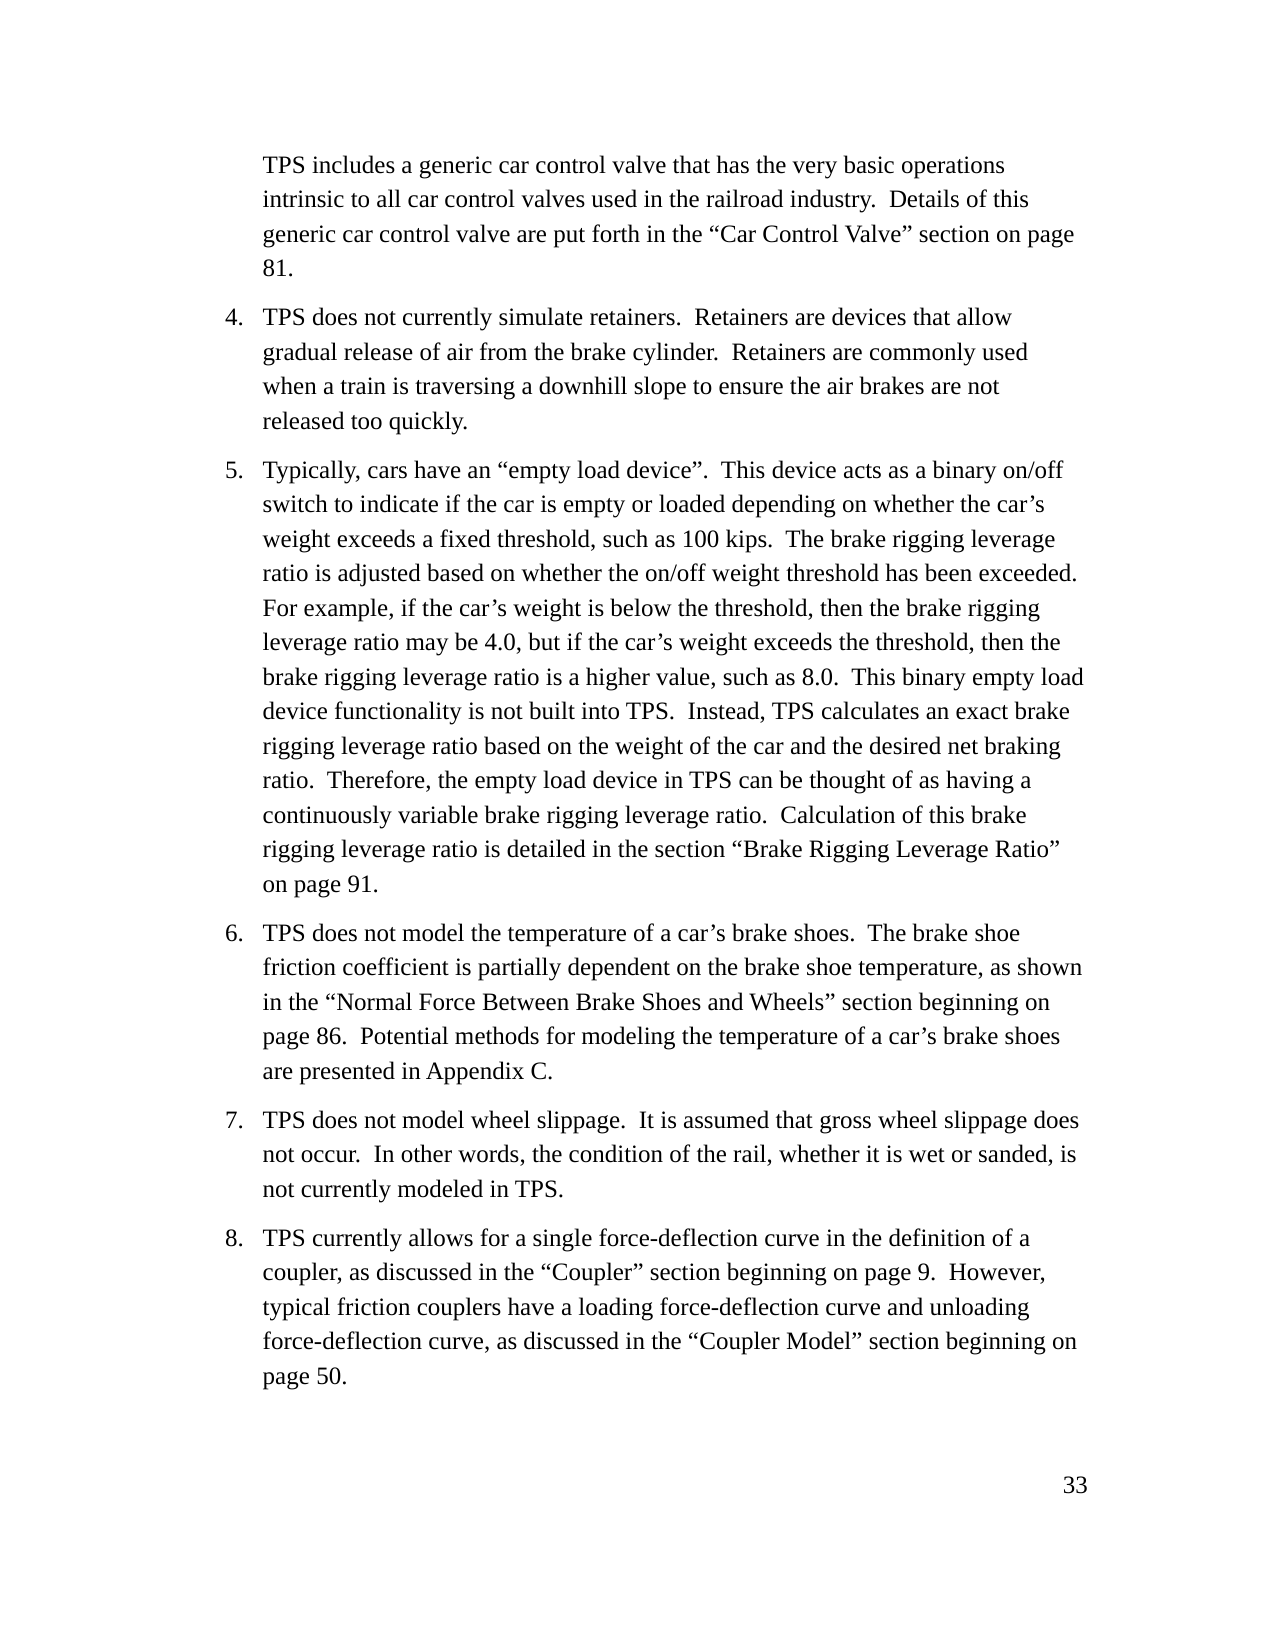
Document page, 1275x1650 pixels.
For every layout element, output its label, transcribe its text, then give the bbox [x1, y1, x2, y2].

list TPS does not currently model specific car control valves, such as the ABD or ABDW control valves which are common in the freight railroad industry. Rather, TPS includes a generic car control valve that has the very basic operations intrinsic to all car control valves used in the railroad industry. Details of this generic car control valve are put forth in the “Car Control Valve” section on page 80. [225, 150, 1087, 282]
list Typically, cars have an “empty load device”. This device acts as a binary on/off switch to indicate if the car is empty or loaded depending on whether the car’s weight exceeds a fixed threshold, such as 100 kips. The brake rigging leverage ratio is adjusted based on whether the on/off weight threshold has been exceeded. For example, if the car’s weight is below the threshold, then the brake rigging leverage ratio may be 4.0, but if the car’s weight exceeds the threshold, then the brake rigging leverage ratio is a higher value, such as 8.0. This binary empty load device functionality is not built into TPS. Instead, TPS calculates an exact brake rigging leverage ratio based on the weight of the car and the desired net braking ratio. Therefore, the empty load device in TPS can be thought of as having a continuously variable brake rigging leverage ratio. Calculation of this brake rigging leverage ratio is detailed in the section “Brake Rigging Leverage Ratio” on page 90. [225, 455, 1087, 897]
list TPS currently allows for a single force-deflection curve in the definition of a coupler, as discussed in the “Coupler” section beginning on page 9. However, typical friction couplers have a loading force-deflection curve and unloading force-deflection curve, as discussed in the “Coupler Model” section beginning on page 50. [225, 1223, 1087, 1389]
list TPS does not model the temperature of a car’s brake shoes. The brake shoe friction coefficient is partially dependent on the brake shoe temperature, as shown in the “Normal Force Between Brake Shoes and Wheels” section beginning on page 85. Potential methods for modeling the temperature of a car’s brake shoes are presented in Appendix C. [225, 918, 1087, 1084]
list TPS does not currently simulate retainers. Retainers are devices that allow gradual release of air from the brake cylinder. Retainers are commonly used when a train is traversing a downhill slope to ensure the air brakes are not released too quickly. [225, 302, 1087, 435]
list TPS does not model wheel slippage. It is assumed that gross wheel slippage does not occur. In other words, the condition of the rail, whether it is wet or sanded, is not currently modeled in TPS. [225, 1105, 1087, 1202]
